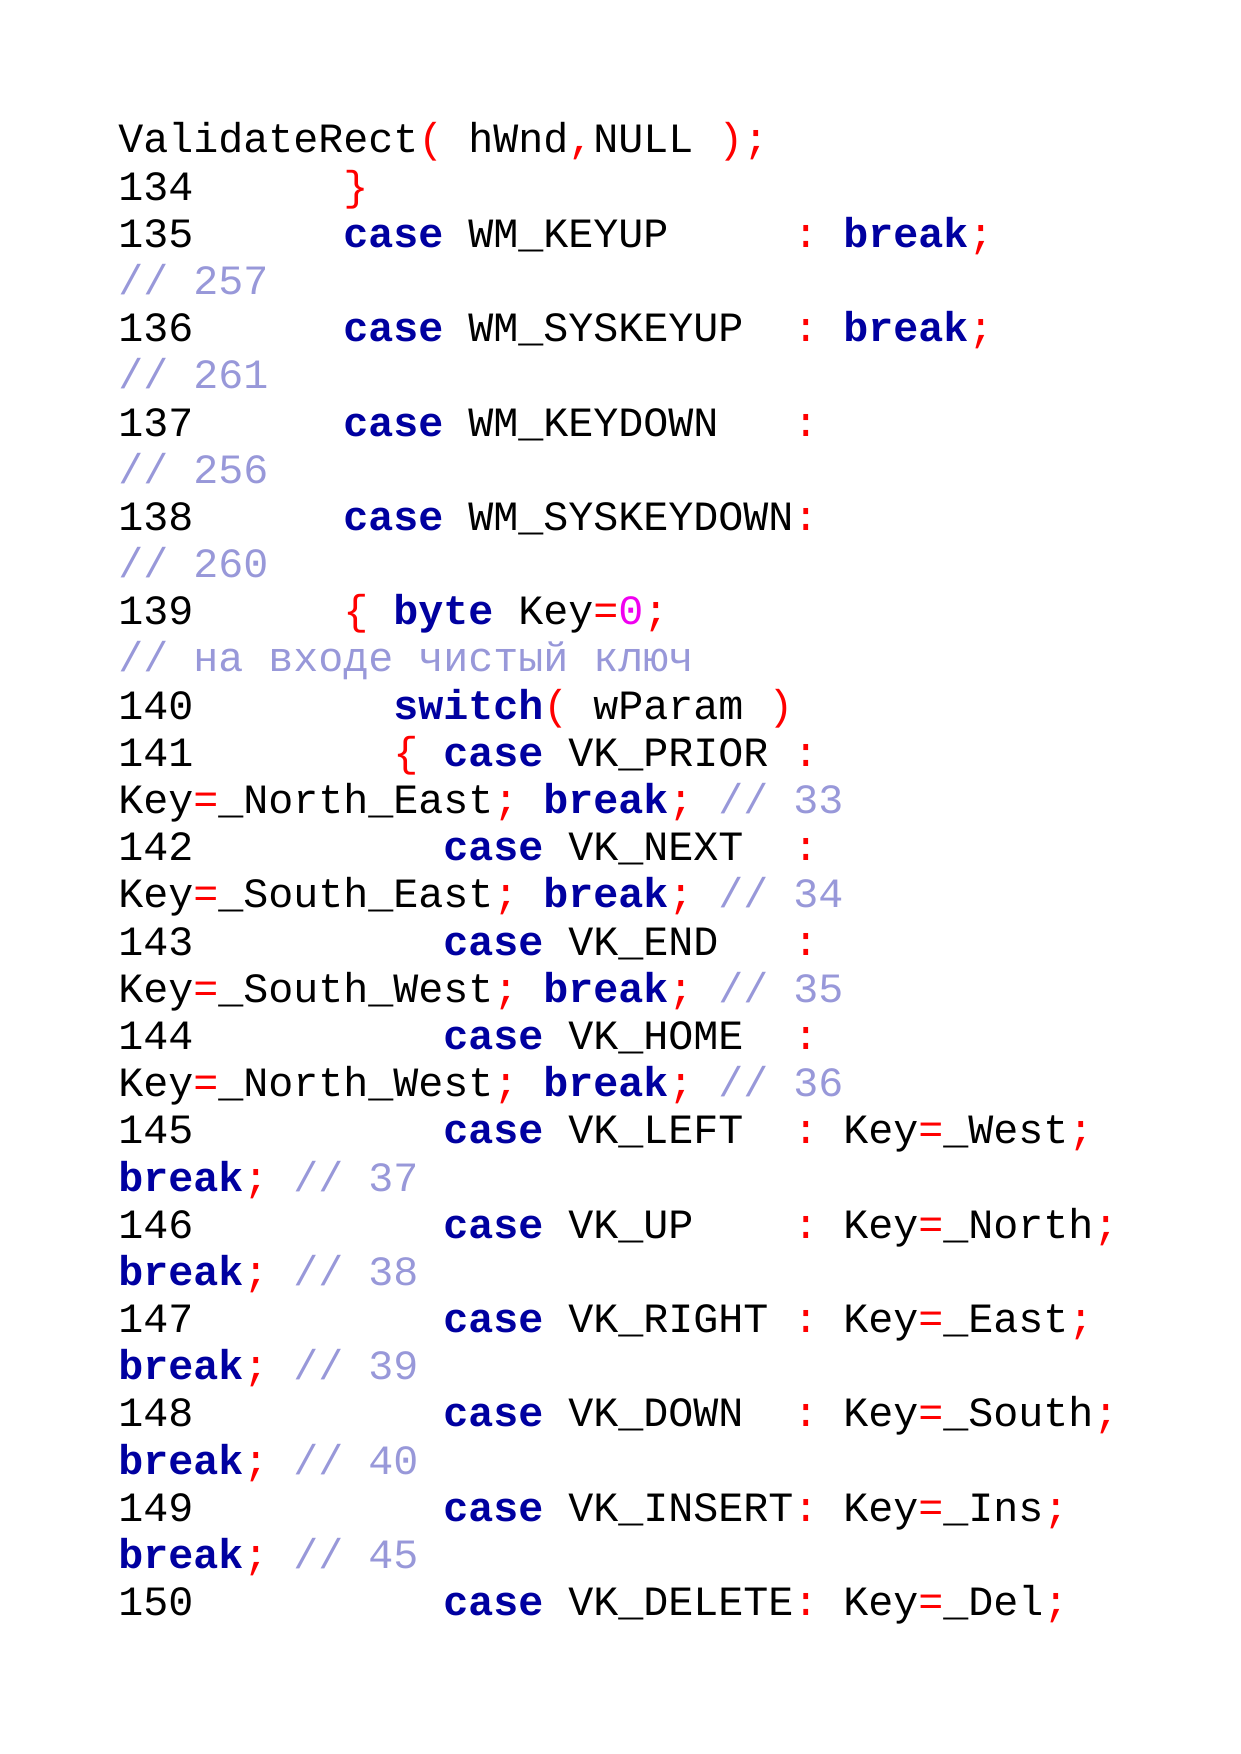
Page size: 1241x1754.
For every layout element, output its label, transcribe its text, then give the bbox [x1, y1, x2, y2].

subtitle 140 switch( wParam ) [768, 684, 1122, 732]
subtitle 142 case VK_NEXT : Key=_South_East; break; // 34 [118, 826, 1122, 920]
subtitle 150 case VK_DELETE: Key=_Del; break; // 46 [1043, 1581, 1122, 1628]
subtitle 143 case VK_END : Key=_South_West; break; // 35 [118, 920, 1122, 1015]
subtitle 150 case VK_DELETE: Key=_Del; break; // 46 [118, 1581, 568, 1628]
subtitle 146 case VK_UP : Key=_North; break; // 38 [118, 1203, 1122, 1298]
subtitle 149 case VK_INSERT: Key=_Ins; break; // 45 [118, 1487, 1122, 1581]
subtitle 138 case WM_SYSKEYDOWN: // 260 [118, 496, 1122, 590]
subtitle 148 case VK_DOWN : Key=_South; break; // 40 [118, 1392, 1122, 1487]
subtitle 133 EndPaint( hWnd,&ps ); ValidateRect( hWnd,NULL ); [568, 118, 593, 165]
subtitle 134 } [118, 165, 1122, 212]
subtitle 137 case WM_KEYDOWN : // 256 [118, 401, 1122, 496]
subtitle 150 case VK_DELETE: Key=_Del; break; // 46 [793, 1581, 843, 1628]
subtitle 135 case WM_KEYUP : break; // 257 [118, 212, 1122, 307]
subtitle 136 case WM_SYSKEYUP : break; // 261 [118, 307, 1122, 401]
subtitle 145 case VK_LEFT : Key=_West; break; // 37 [118, 1109, 1122, 1203]
subtitle 133 EndPaint( hWnd,&ps ); ValidateRect( hWnd,NULL ); [718, 118, 1122, 165]
subtitle 150 case VK_DELETE: Key=_Del; break; // 46 [918, 1581, 943, 1628]
subtitle 140 switch( wParam ) [118, 684, 593, 732]
subtitle 141 { case VK_PRIOR : Key=_North_East; break; // 33 [118, 732, 1122, 826]
subtitle 139 { byte Key=0; // на входе чистый ключ [118, 590, 1122, 684]
subtitle 133 EndPaint( hWnd,&ps ); ValidateRect( hWnd,NULL ); [418, 118, 468, 165]
subtitle 147 case VK_RIGHT : Key=_East; break; // 39 [118, 1298, 1122, 1392]
subtitle 144 case VK_HOME : Key=_North_West; break; // 36 [118, 1015, 1122, 1109]
